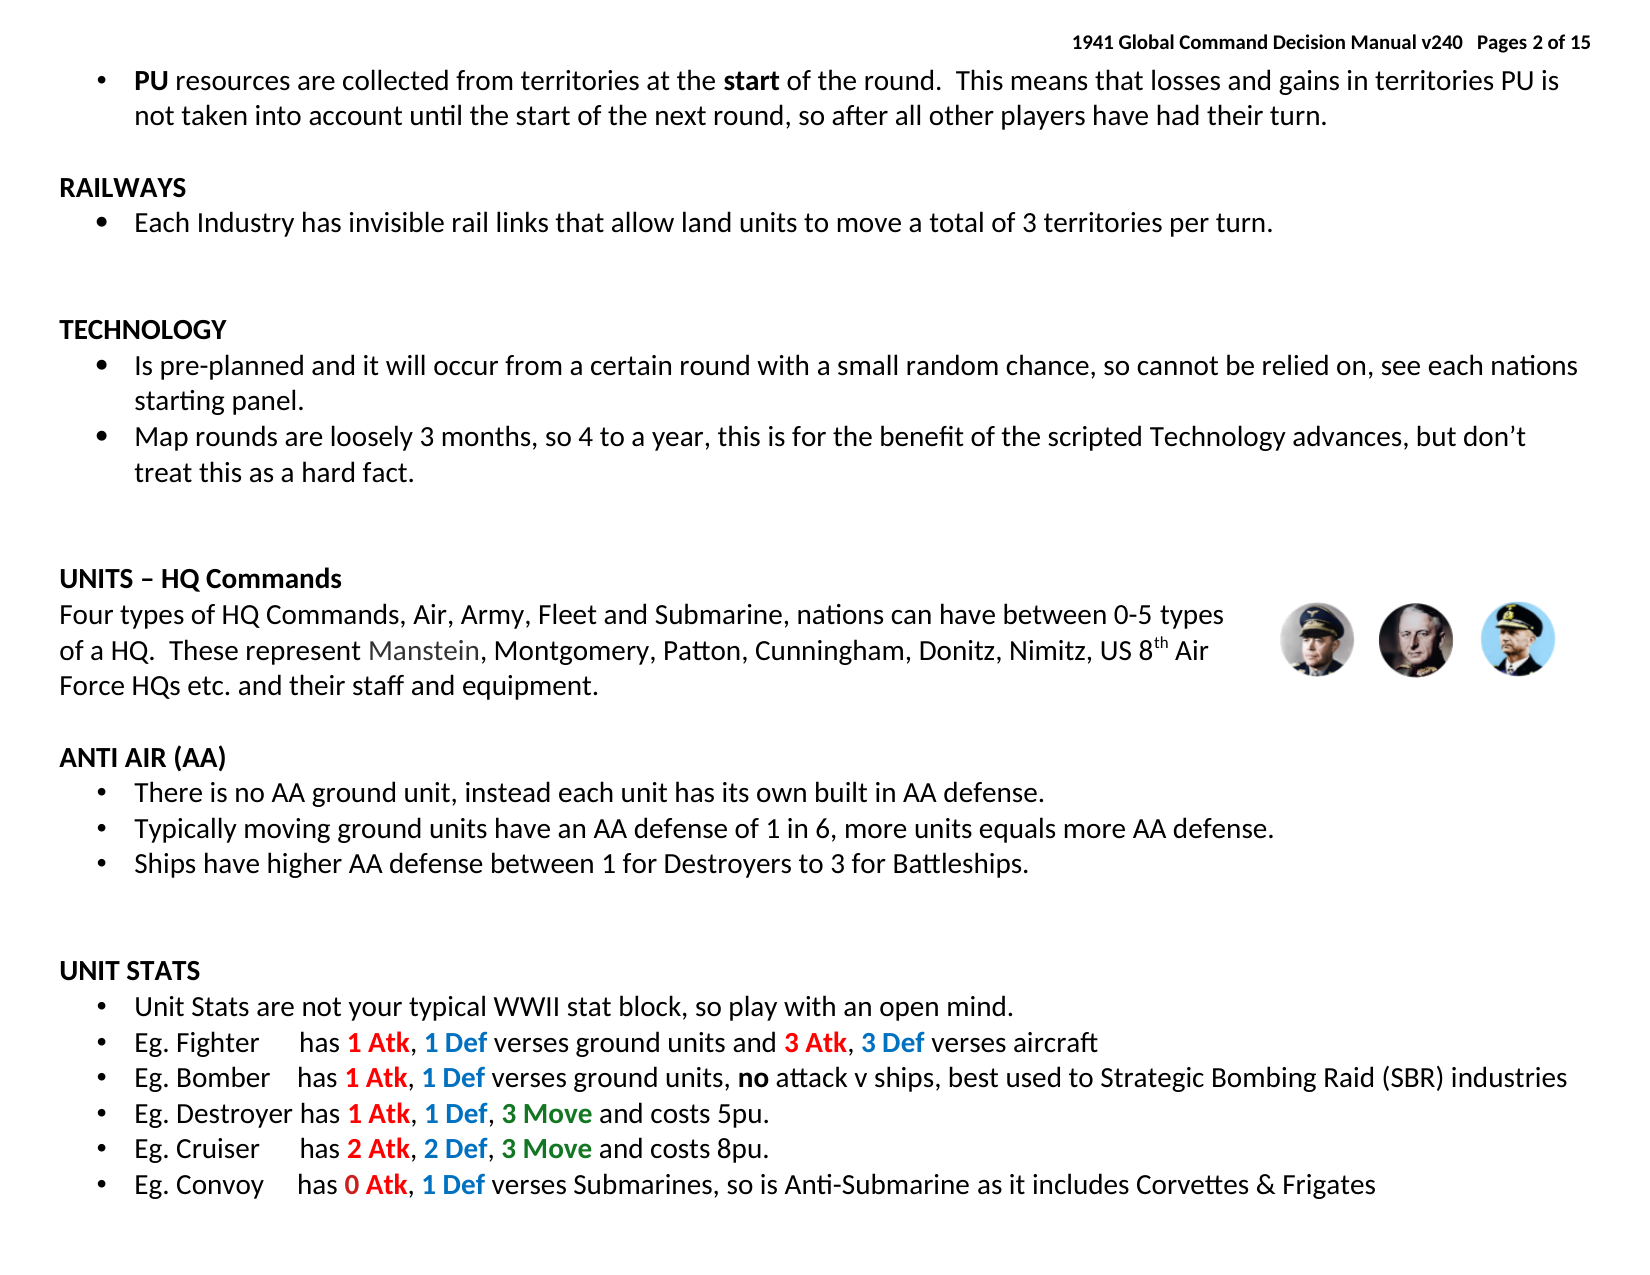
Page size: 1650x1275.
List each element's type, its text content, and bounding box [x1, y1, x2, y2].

list Eg. Fighter has 1 Atk, 1 Def verses ground units and 3 Atk, 3 Def verses aircraft [97, 1024, 1591, 1059]
list Eg. Destroyer has 1 Atk, 1 Def, 3 Move and costs 5pu. [97, 1095, 1591, 1131]
list Map rounds are loosely 3 months, so 4 to a year, this is for the benefit of the scripted Technology advances, but don’t treat this as a hard fact. [97, 418, 1591, 489]
list Is pre-planned and it will occur from a certain round with a small random chance, so cannot be relied on, see each nations starting panel. [97, 347, 1591, 418]
list Eg. Convoy has 0 Atk, 1 Def verses Submarines, so is Anti-Submarine as it includes Corvettes & Frigates [97, 1166, 1591, 1202]
text TECHNOLOGY [59, 311, 1591, 347]
list Four types of HQ Commands, Air, Army, Fleet and Submarine, nations can have between 0-5 types of a HQ. These represent Manstein, Montgomery, Patton, Cunningham, Donitz, Nimitz, US 8th Air Force HQs etc. and their staff and equipment. [59, 596, 1242, 703]
list UNIT STATS [59, 952, 1591, 988]
list Unit Stats are not your typical WWII stat block, so play with an open mind. [97, 988, 1591, 1024]
picture [1279, 601, 1355, 677]
list UNITS – HQ Commands [59, 561, 1591, 596]
picture [1480, 601, 1556, 677]
list Eg. Cruiser has 2 Atk, 2 Def, 3 Move and costs 8pu. [97, 1131, 1591, 1166]
list There is no AA ground unit, instead each unit has its own built in AA defense. [97, 774, 1591, 810]
list Eg. Bomber has 1 Atk, 1 Def verses ground units, no attack v ships, best used to Strategic Bombing Raid (SBR) industries [97, 1059, 1591, 1095]
list Ships have higher AA defense between 1 for Destroyers to 3 for Battleships. [97, 846, 1591, 881]
list ANTI AIR (AA) [59, 739, 1591, 774]
list Each Industry has invisible rail links that allow land units to move a total of 3 territories per turn. [97, 204, 1591, 240]
list PU resources are collected from territories at the start of the round. This means that losses and gains in territories PU is not taken into account until the start of the next round, so after all other players have had their turn. [97, 62, 1591, 133]
list Typically moving ground units have an AA defense of 1 in 6, more units equals more AA defense. [97, 810, 1591, 846]
text RAILWAYS [59, 169, 1591, 204]
picture [1378, 603, 1454, 678]
